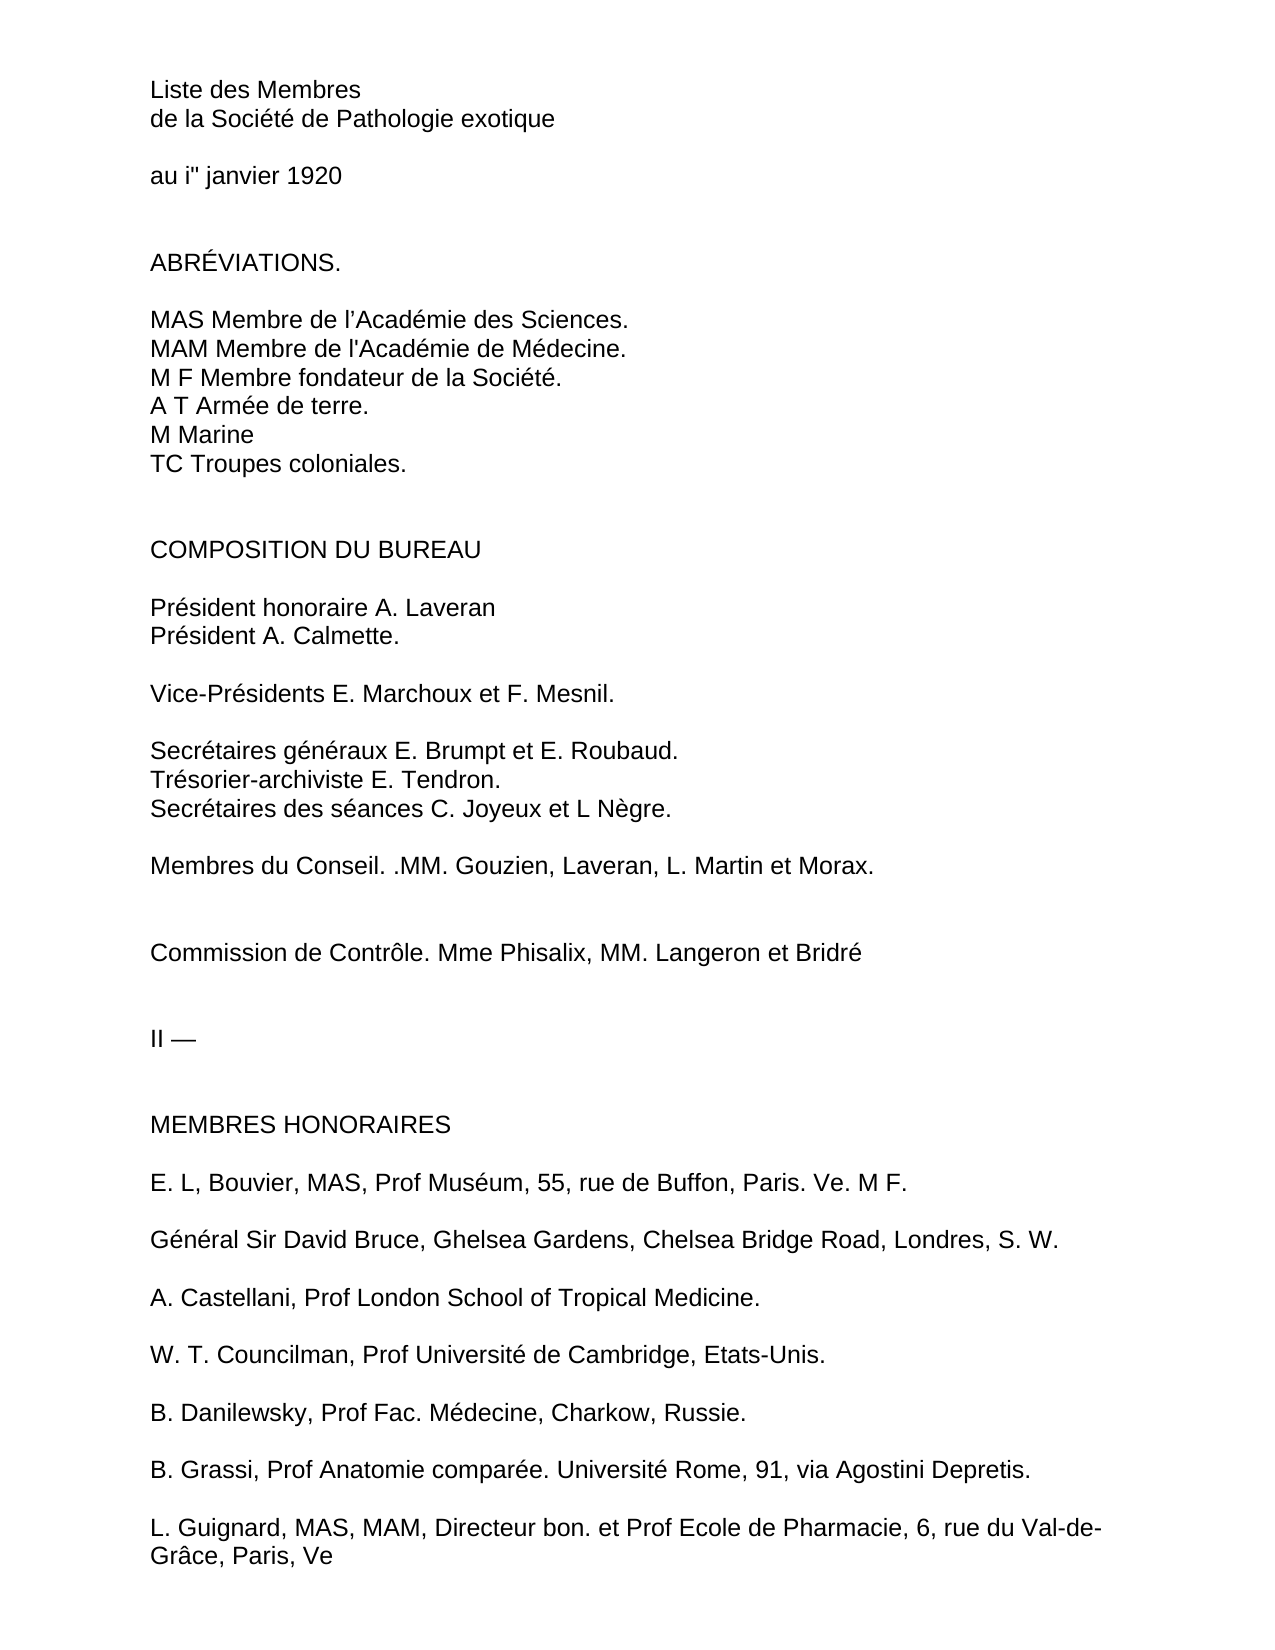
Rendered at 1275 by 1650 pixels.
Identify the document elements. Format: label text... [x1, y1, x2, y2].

text Vice-Présidents E. Marchoux et F. Mesnil. [150, 679, 1125, 707]
text MAM Membre de l'Académie de Médecine. [150, 334, 1125, 362]
text W. T. Councilman, Prof Université de Cambridge, Etats-Unis. [150, 1340, 1125, 1369]
text M Marine [150, 420, 1125, 449]
text B. Danilewsky, Prof Fac. Médecine, Charkow, Russie. [150, 1397, 1125, 1426]
text Secrétaires généraux E. Brumpt et E. Roubaud. [150, 736, 1125, 765]
text MEMBRES HONORAIRES [150, 1110, 1125, 1139]
text Membres du Conseil. .MM. Gouzien, Laveran, L. Martin et Morax. [150, 851, 1125, 880]
text COMPOSITION DU BUREAU [150, 535, 1125, 564]
text M F Membre fondateur de la Société. [150, 362, 1125, 391]
text Commission de Contrôle. Mme Phisalix, MM. Langeron et Bridré [150, 937, 1125, 966]
text MAS Membre de l’Académie des Sciences. [150, 305, 1125, 334]
text B. Grassi, Prof Anatomie comparée. Université Rome, 91, via Agostini Depretis. [150, 1455, 1125, 1484]
text Trésorier-archiviste E. Tendron. [150, 765, 1125, 794]
text II — [150, 1024, 1125, 1052]
text Président honoraire A. Laveran [150, 592, 1125, 621]
text Général Sir David Bruce, Ghelsea Gardens, Chelsea Bridge Road, Londres, S. W. [150, 1225, 1125, 1254]
text TC Troupes coloniales. [150, 449, 1125, 477]
text A T Armée de terre. [150, 391, 1125, 420]
text Président A. Calmette. [150, 621, 1125, 650]
text au i" janvier 1920 [150, 161, 1125, 190]
text de la Société de Pathologie exotique [150, 104, 1125, 132]
text Secrétaires des séances C. Joyeux et L Nègre. [150, 794, 1125, 822]
text A. Castellani, Prof London School of Tropical Medicine. [150, 1282, 1125, 1311]
text Liste des Membres [150, 75, 1125, 104]
text L. Guignard, MAS, MAM, Directeur bon. et Prof Ecole de Pharmacie, 6, rue du Val-de-Grâce, Paris, Ve [150, 1512, 1125, 1570]
text ABRÉVIATIONS. [150, 247, 1125, 276]
text E. L, Bouvier, MAS, Prof Muséum, 55, rue de Buffon, Paris. Ve. M F. [150, 1167, 1125, 1196]
